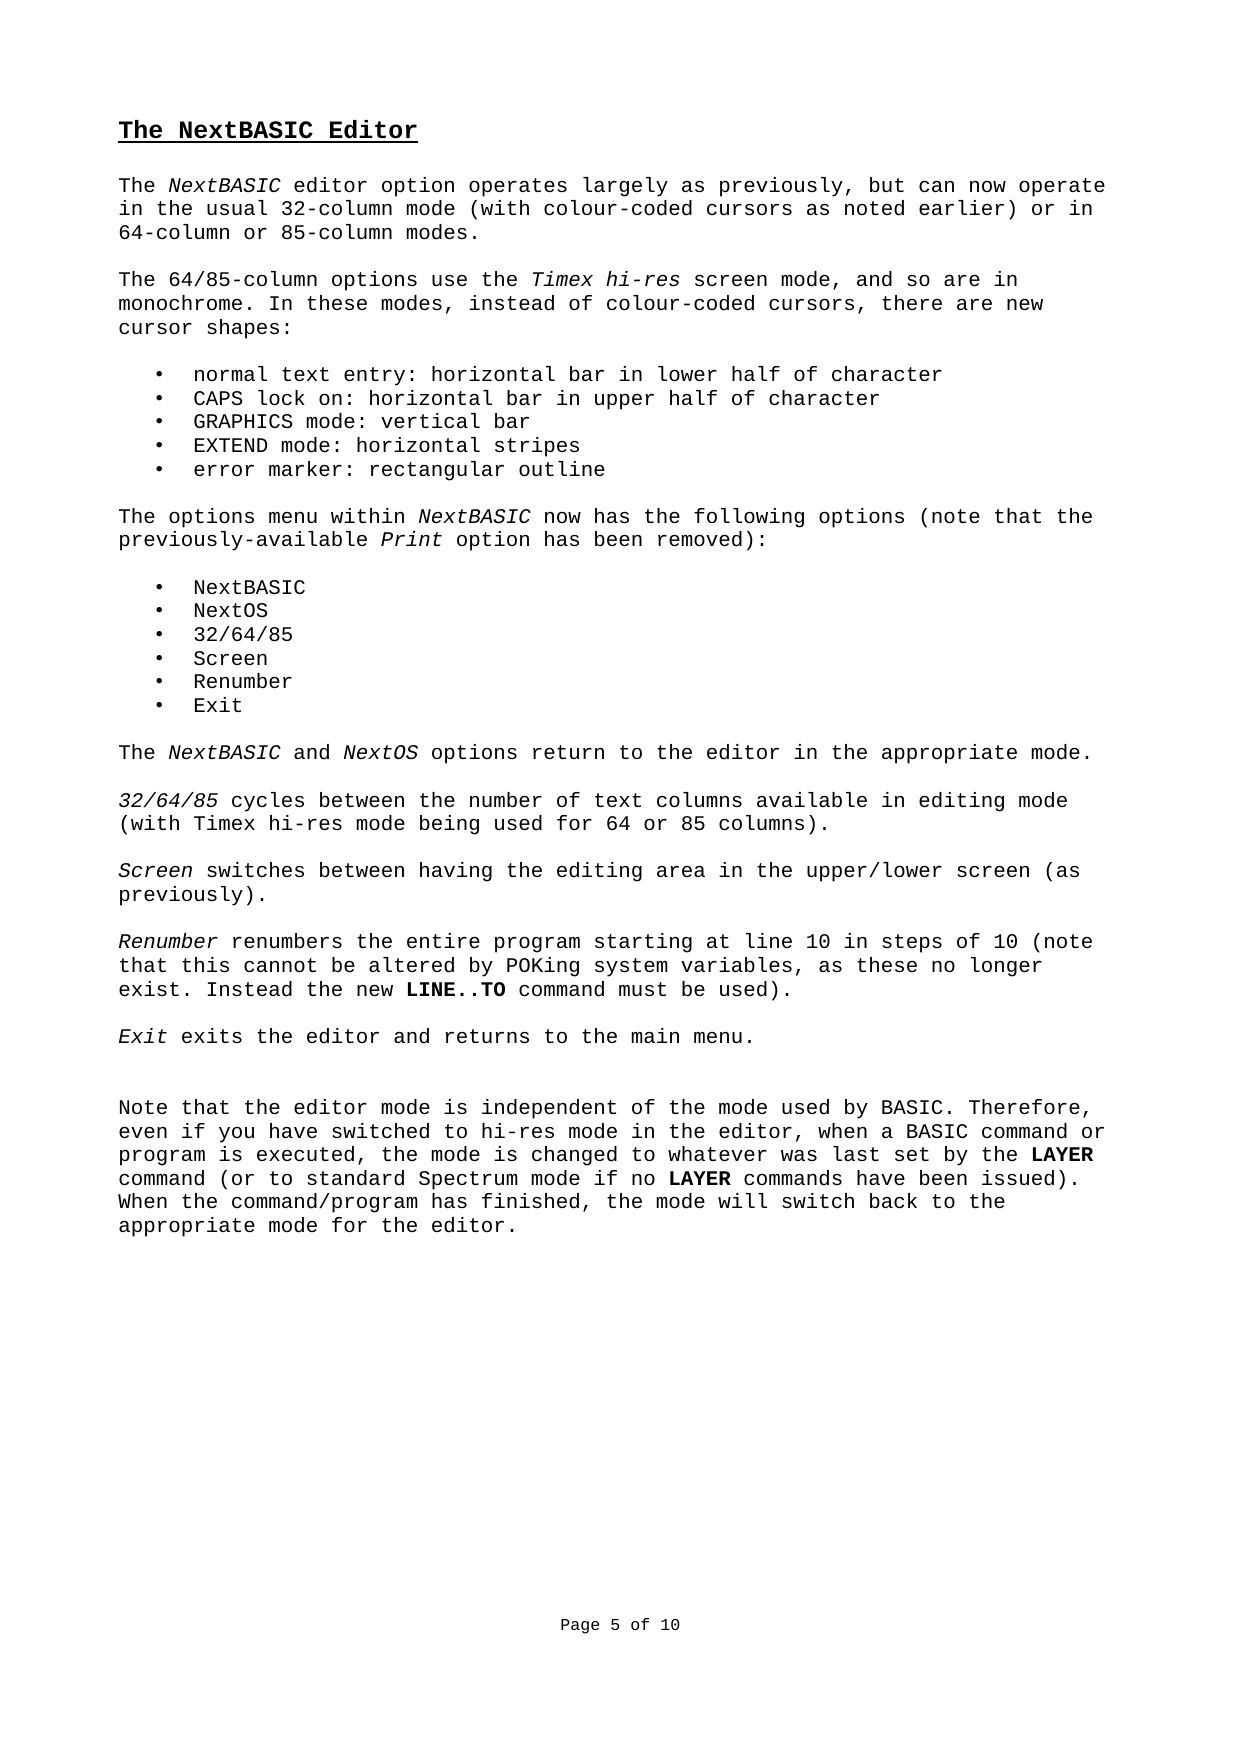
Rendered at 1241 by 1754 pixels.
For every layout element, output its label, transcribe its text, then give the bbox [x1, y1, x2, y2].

list NextOS [156, 600, 1122, 624]
list 32/64/85 [156, 624, 1122, 648]
list error marker: rectangular outline [156, 458, 1122, 482]
list Screen [156, 648, 1122, 671]
list GRAPHICS mode: vertical bar [156, 411, 1122, 435]
text Screen switches between having the editing area in the upper/lower screen (as previously). [118, 861, 1122, 908]
text The NextBASIC Editor [118, 118, 1122, 146]
text The NextBASIC editor option operates largely as previously, but can now operate in the usual 32-column mode (with colour-coded cursors as noted earlier) or in 64-column or 85-column modes. [118, 175, 1122, 246]
text Renumber renumbers the entire program starting at line 10 in steps of 10 (note that this cannot be altered by POKing system variables, as these no longer exist. Instead the new LINE..TO command must be used). [118, 931, 1122, 1002]
text Exit exits the editor and returns to the main menu. [118, 1026, 1122, 1050]
text The options menu within NextBASIC now has the following options (note that the previously-available Print option has been removed): [118, 506, 1122, 553]
list normal text entry: horizontal bar in lower half of character [156, 364, 1122, 388]
list EXTEND mode: horizontal stripes [156, 435, 1122, 458]
text Note that the editor mode is independent of the mode used by BASIC. Therefore, even if you have switched to hi-res mode in the editor, when a BASIC command or program is executed, the mode is changed to whatever was last set by the LAYER command (or to standard Spectrum mode if no LAYER commands have been issued). When the command/program has finished, the mode will switch back to the appropriate mode for the editor. [118, 1097, 1122, 1239]
list Renumber [156, 671, 1122, 695]
list NextBASIC [156, 577, 1122, 600]
text The NextBASIC and NextOS options return to the editor in the appropriate mode. [118, 742, 1122, 766]
list Exit [156, 695, 1122, 719]
text 32/64/85 cycles between the number of text columns available in editing mode (with Timex hi-res mode being used for 64 or 85 columns). [118, 789, 1122, 837]
list CAPS lock on: horizontal bar in upper half of character [156, 388, 1122, 411]
text The 64/85-column options use the Timex hi-res screen mode, and so are in monochrome. In these modes, instead of colour-coded cursors, there are new cursor shapes: [118, 269, 1122, 340]
